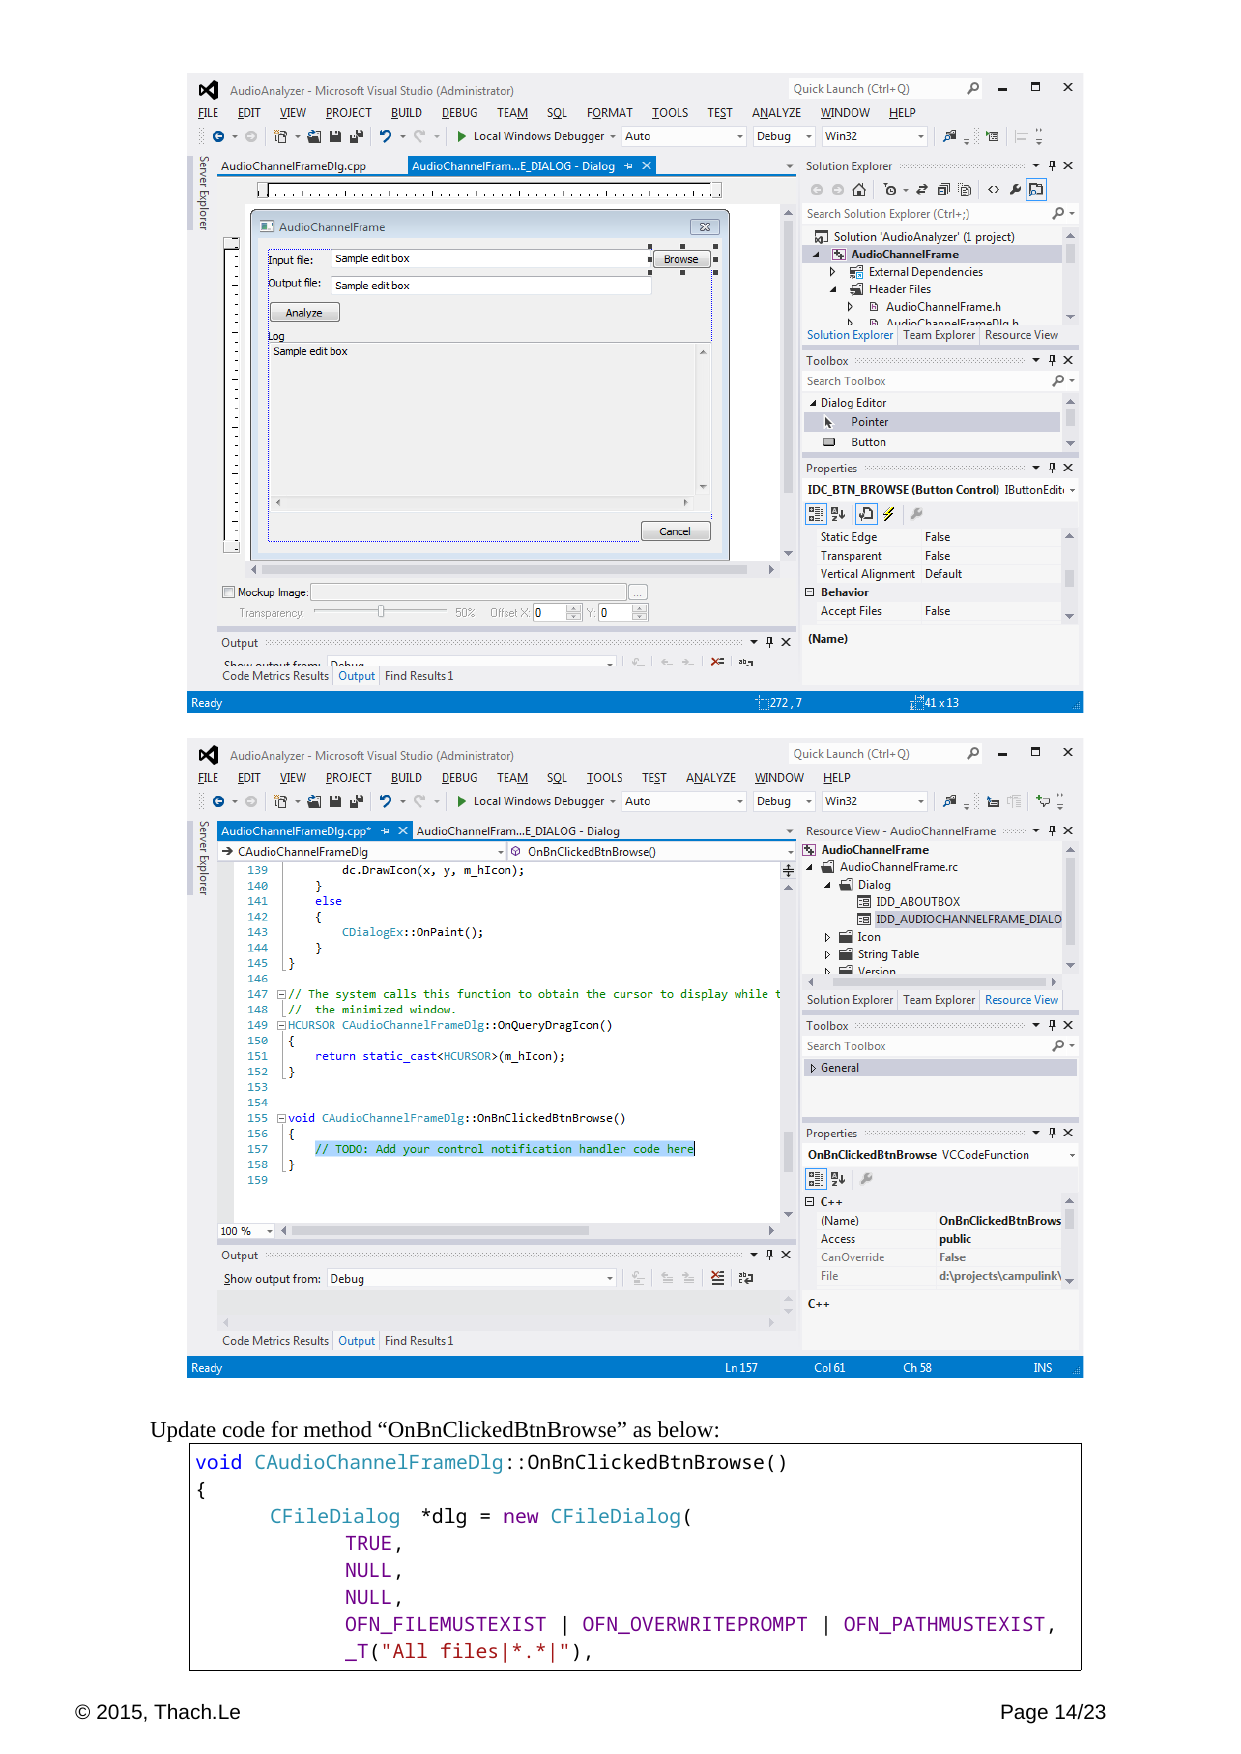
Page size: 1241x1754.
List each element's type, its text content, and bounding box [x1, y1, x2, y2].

text Update code for method “OnBnClickedBtnBrowse” as below: [150, 1416, 1196, 1442]
table_header void CAudioChannelFrameDlg::OnBnClickedBtnBrowse() { CFileDialog *dlg = new CFileDialog( TRUE, NULL, NULL, OFN_FILEMUSTEXIST | OFN_OVERWRITEPROMPT | OFN_PATHMUSTEXIST, _T("All files|*.*|"), [190, 1444, 1081, 1670]
picture [187, 738, 1084, 1378]
picture [187, 73, 1084, 713]
